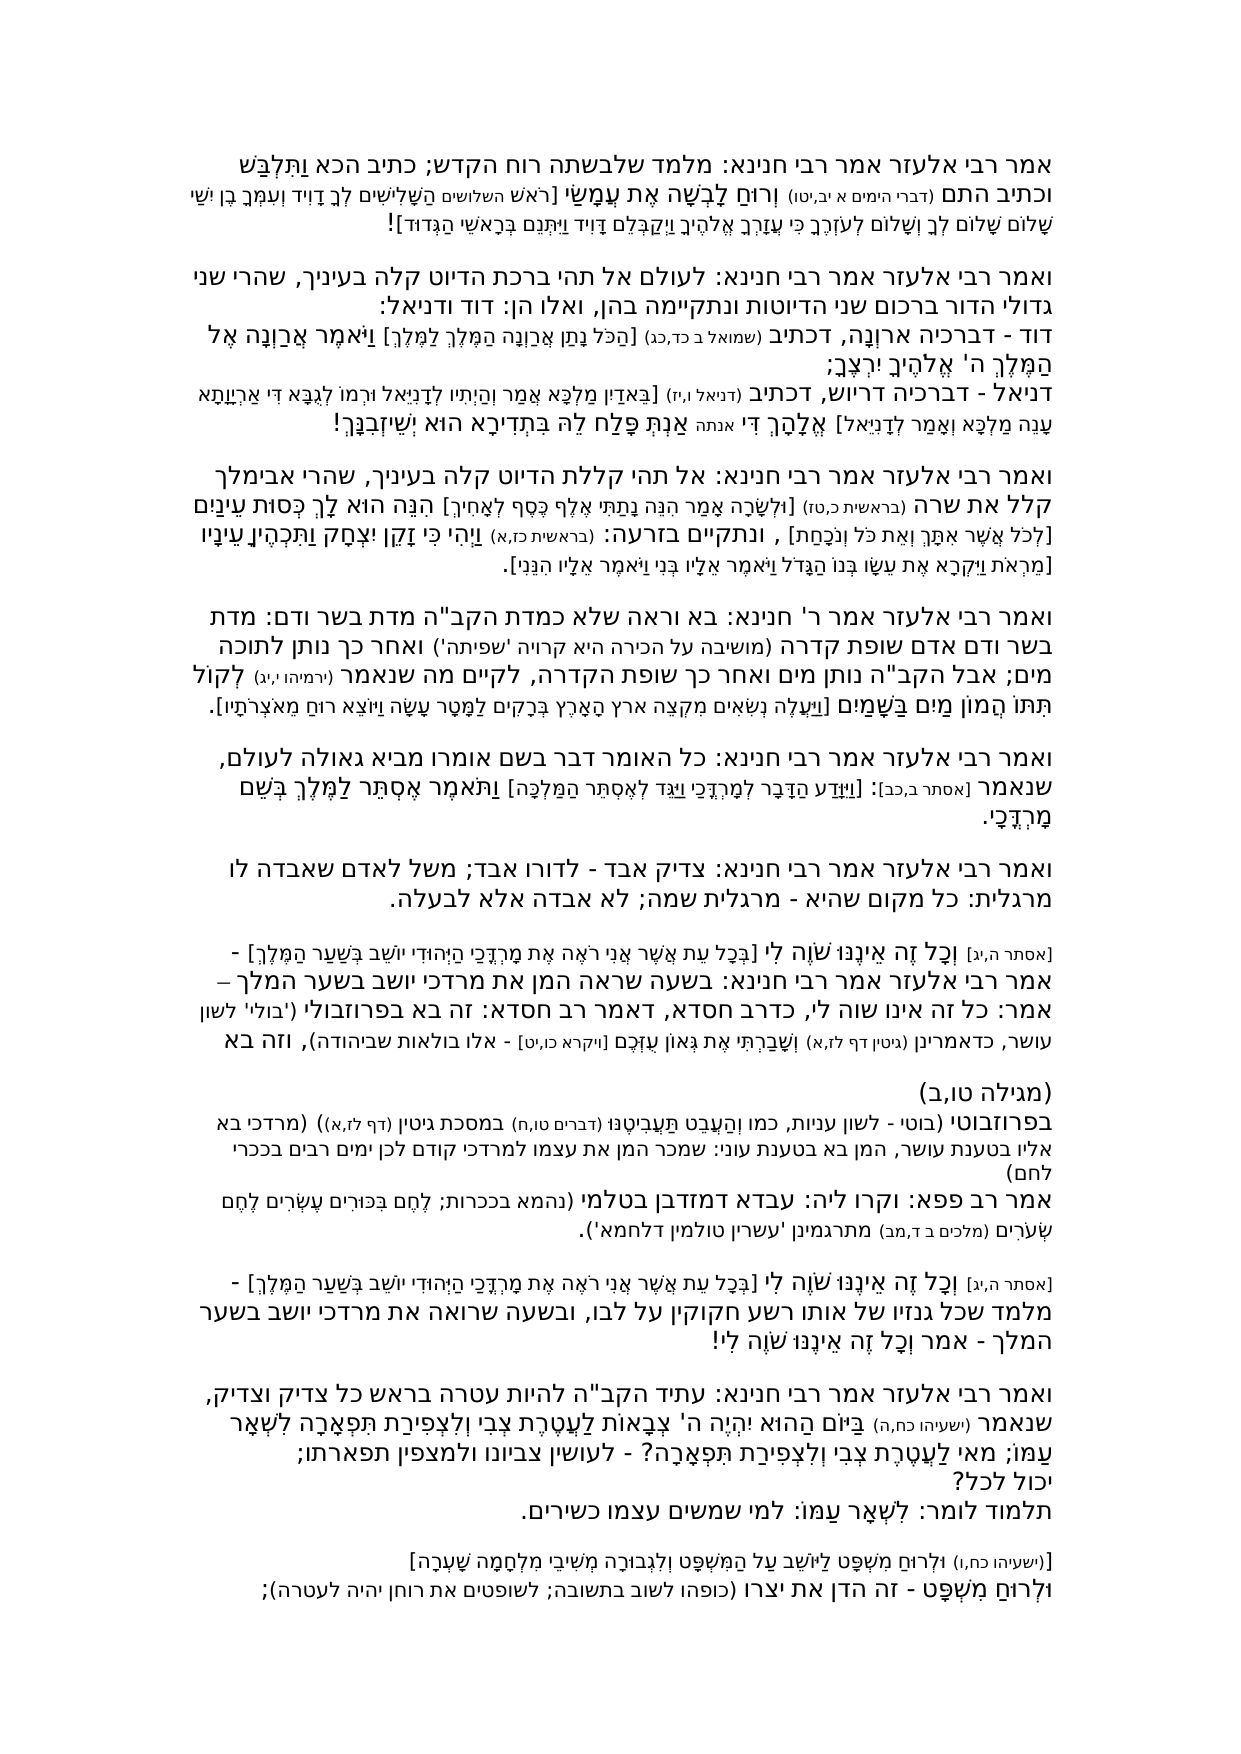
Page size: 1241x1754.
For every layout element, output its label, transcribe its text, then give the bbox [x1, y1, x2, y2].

text ואמר רבי אלעזר אמר רבי חנינא: כל האומר דבר בשם אומרו מביא גאולה לעולם, שנאמר [אסתר ב,כב]: [וַיִּוָּדַע הַדָּבָר לְמָרְדֳּכַי וַיַּגֵּד לְאֶסְתֵּר הַמַּלְכָּה] וַתֹּאמֶר אֶסְתֵּר לַמֶּלֶךְ בְּשֵׁם מָרְדֳּכָי. [187, 743, 1053, 831]
text [אסתר ה,יג] וְכָל זֶה אֵינֶנּוּ שֹׁוֶה לִי [בְּכָל עֵת אֲשֶׁר אֲנִי רֹאֶה אֶת מָרְדֳּכַי הַיְּהוּדִי יוֹשֵׁב בְּשַׁעַר הַמֶּלֶךְ] - אמר רבי אלעזר אמר רבי חנינא: בשעה שראה המן את מרדכי יושב בשער המלך – אמר: כל זה אינו שוה לי, כדרב חסדא, דאמר רב חסדא: זה בא בפרוזבולי ('בולי' לשון עושר, כדאמרינן (גיטין דף לז,א) וְשָׁבַרְתִּי אֶת גְּאוֹן עֻזְּכֶם [ויקרא כו,יט] - אלו בולאות שביהודה), וזה בא [187, 937, 1053, 1054]
text אמר רבי אלעזר אמר רבי חנינא: מלמד שלבשתה רוח הקדש; כתיב הכא וַתִּלְבַּשׁ וכתיב התם (דברי הימים א יב,יטו) וְרוּחַ לָבְשָׁה אֶת עֲמָשַׂי [רֹאשׁ השלושים הַשָּׁלִישִׁים לְךָ דָוִיד וְעִמְּךָ בֶן יִשַׁי שָׁלוֹם שָׁלוֹם לְךָ וְשָׁלוֹם לְעֹזְרֶךָ כִּי עֲזָרְךָ אֱלֹהֶיךָ וַיְקַבְּלֵם דָּוִיד וַיִּתְּנֵם בְּרָאשֵׁי הַגְּדוּד]! [187, 150, 1053, 238]
text ואמר רבי אלעזר אמר רבי חנינא: צדיק אבד - לדורו אבד; משל לאדם שאבדה לו מרגלית: כל מקום שהיא - מרגלית שמה; לא אבדה אלא לבעלה. [187, 855, 1053, 913]
text יכול לכל? [187, 1467, 1053, 1496]
text ואמר רבי אלעזר אמר ר' חנינא: בא וראה שלא כמדת הקב"ה מדת בשר ודם: מדת בשר ודם אדם שופת קדרה (מושיבה על הכירה היא קרויה 'שפיתה') ואחר כך נותן לתוכה מים; אבל הקב"ה נותן מים ואחר כך שופת הקדרה, לקיים מה שנאמר (ירמיהו י,יג) לְקוֹל תִּתּוֹ הֲמוֹן מַיִם בַּשָּׁמַיִם [וַיַּעֲלֶה נְשִׂאִים מִקְצֵה ארץ הָאָרֶץ בְּרָקִים לַמָּטָר עָשָׂה וַיּוֹצֵא רוּחַ מֵאֹצְרֹתָיו]. [187, 602, 1053, 719]
text ואמר רבי אלעזר אמר רבי חנינא: עתיד הקב"ה להיות עטרה בראש כל צדיק וצדיק, שנאמר (ישעיהו כח,ה) בַּיּוֹם הַהוּא יִהְיֶה ה' צְבָאוֹת לַעֲטֶרֶת צְבִי וְלִצְפִירַת תִּפְאָרָה לִשְׁאָר עַמּוֹ; מאי לַעֲטֶרֶת צְבִי וְלִצְפִירַת תִּפְאָרָה? - לעושין צביונו ולמצפין תפארתו; [187, 1379, 1053, 1467]
text דוד - דברכיה ארוְנָה, דכתיב (שמואל ב כד,כג) [הַכֹּל נָתַן אֲרַוְנָה הַמֶּלֶךְ לַמֶּלֶךְ] וַיֹּאמֶר אֲרַוְנָה אֶל הַמֶּלֶךְ ה' אֱלֹהֶיךָ יִרְצֶךָ; [187, 320, 1053, 378]
text דניאל - דברכיה דריוש, דכתיב (דניאל ו,יז) [בֵּאדַיִן מַלְכָּא אֲמַר וְהַיְתִיו לְדָנִיֵּאל וּרְמוֹ לְגֻבָּא דִּי אַרְיָוָתָא עָנֵה מַלְכָּא וְאָמַר לְדָנִיֵּאל] אֱלָהָךְ דִּי אנתה אַנְתְּ פָּלַח לֵהּ בִּתְדִירָא הוּא יְשֵׁיזְבִנָּךְ! [187, 378, 1053, 437]
text ואמר רבי אלעזר אמר רבי חנינא: לעולם אל תהי ברכת הדיוט קלה בעיניך, שהרי שני גדולי הדור ברכום שני הדיוטות ונתקיימה בהן, ואלו הן: דוד ודניאל: [187, 262, 1053, 320]
text בפרוזבוטי (בוטי - לשון עניות, כמו וְהַעֲבֵט תַּעֲבִיטֶנּוּ (דברים טו,ח) במסכת גיטין (דף לז,א)) (מרדכי בא אליו בטענת עושר, המן בא בטענת עוני: שמכר המן את עצמו למרדכי קודם לכן ימים רבים בככרי לחם) [187, 1107, 1053, 1185]
text [אסתר ה,יג] וְכָל זֶה אֵינֶנּוּ שֹׁוֶה לִי [בְּכָל עֵת אֲשֶׁר אֲנִי רֹאֶה אֶת מָרְדֳּכַי הַיְּהוּדִי יוֹשֵׁב בְּשַׁעַר הַמֶּלֶךְ] - מלמד שכל גנזיו של אותו רשע חקוקין על לבו, ובשעה שרואה את מרדכי יושב בשער המלך - אמר וְכָל זֶה אֵינֶנּוּ שֹׁוֶה לִי! [187, 1268, 1053, 1355]
text [(ישעיהו כח,ו) וּלְרוּחַ מִשְׁפָּט לַיּוֹשֵׁב עַל הַמִּשְׁפָּט וְלִגְבוּרָה מְשִׁיבֵי מִלְחָמָה שָׁעְרָה] [187, 1549, 1053, 1574]
text אמר רב פפא: וקרו ליה: עבדא דמזדבן בטלמי (נהמא בככרות; לֶחֶם בִּכּוּרִים עֶשְׂרִים לֶחֶם שְׂעֹרִים (מלכים ב ד,מב) מתרגמינן 'עשרין טולמין דלחמא'). [187, 1185, 1053, 1243]
text ואמר רבי אלעזר אמר רבי חנינא: אל תהי קללת הדיוט קלה בעיניך, שהרי אבימלך קלל את שרה (בראשית כ,טז) [וּלְשָׂרָה אָמַר הִנֵּה נָתַתִּי אֶלֶף כֶּסֶף לְאָחִיךְ] הִנֵּה הוּא לָךְ כְּסוּת עֵינַיִם [לְכֹל אֲשֶׁר אִתָּךְ וְאֵת כֹּל וְנֹכָחַת] , ונתקיים בזרעה: (בראשית כז,א) וַיְהִי כִּי זָקֵן יִצְחָק וַתִּכְהֶיןָ עֵינָיו [מֵרְאֹת וַיִּקְרָא אֶת עֵשָׂו בְּנוֹ הַגָּדֹל וַיֹּאמֶר אֵלָיו בְּנִי וַיֹּאמֶר אֵלָיו הִנֵּנִי]. [187, 461, 1053, 578]
text וּלְרוּחַ מִשְׁפָּט - זה הדן את יצרו (כופהו לשוב בתשובה; לשופטים את רוחן יהיה לעטרה); [187, 1574, 1053, 1603]
text תלמוד לומר: לִשְׁאָר עַמּוֹ: למי שמשים עצמו כשירים. [187, 1496, 1053, 1525]
text (מגילה טו,ב) [187, 1078, 1053, 1107]
